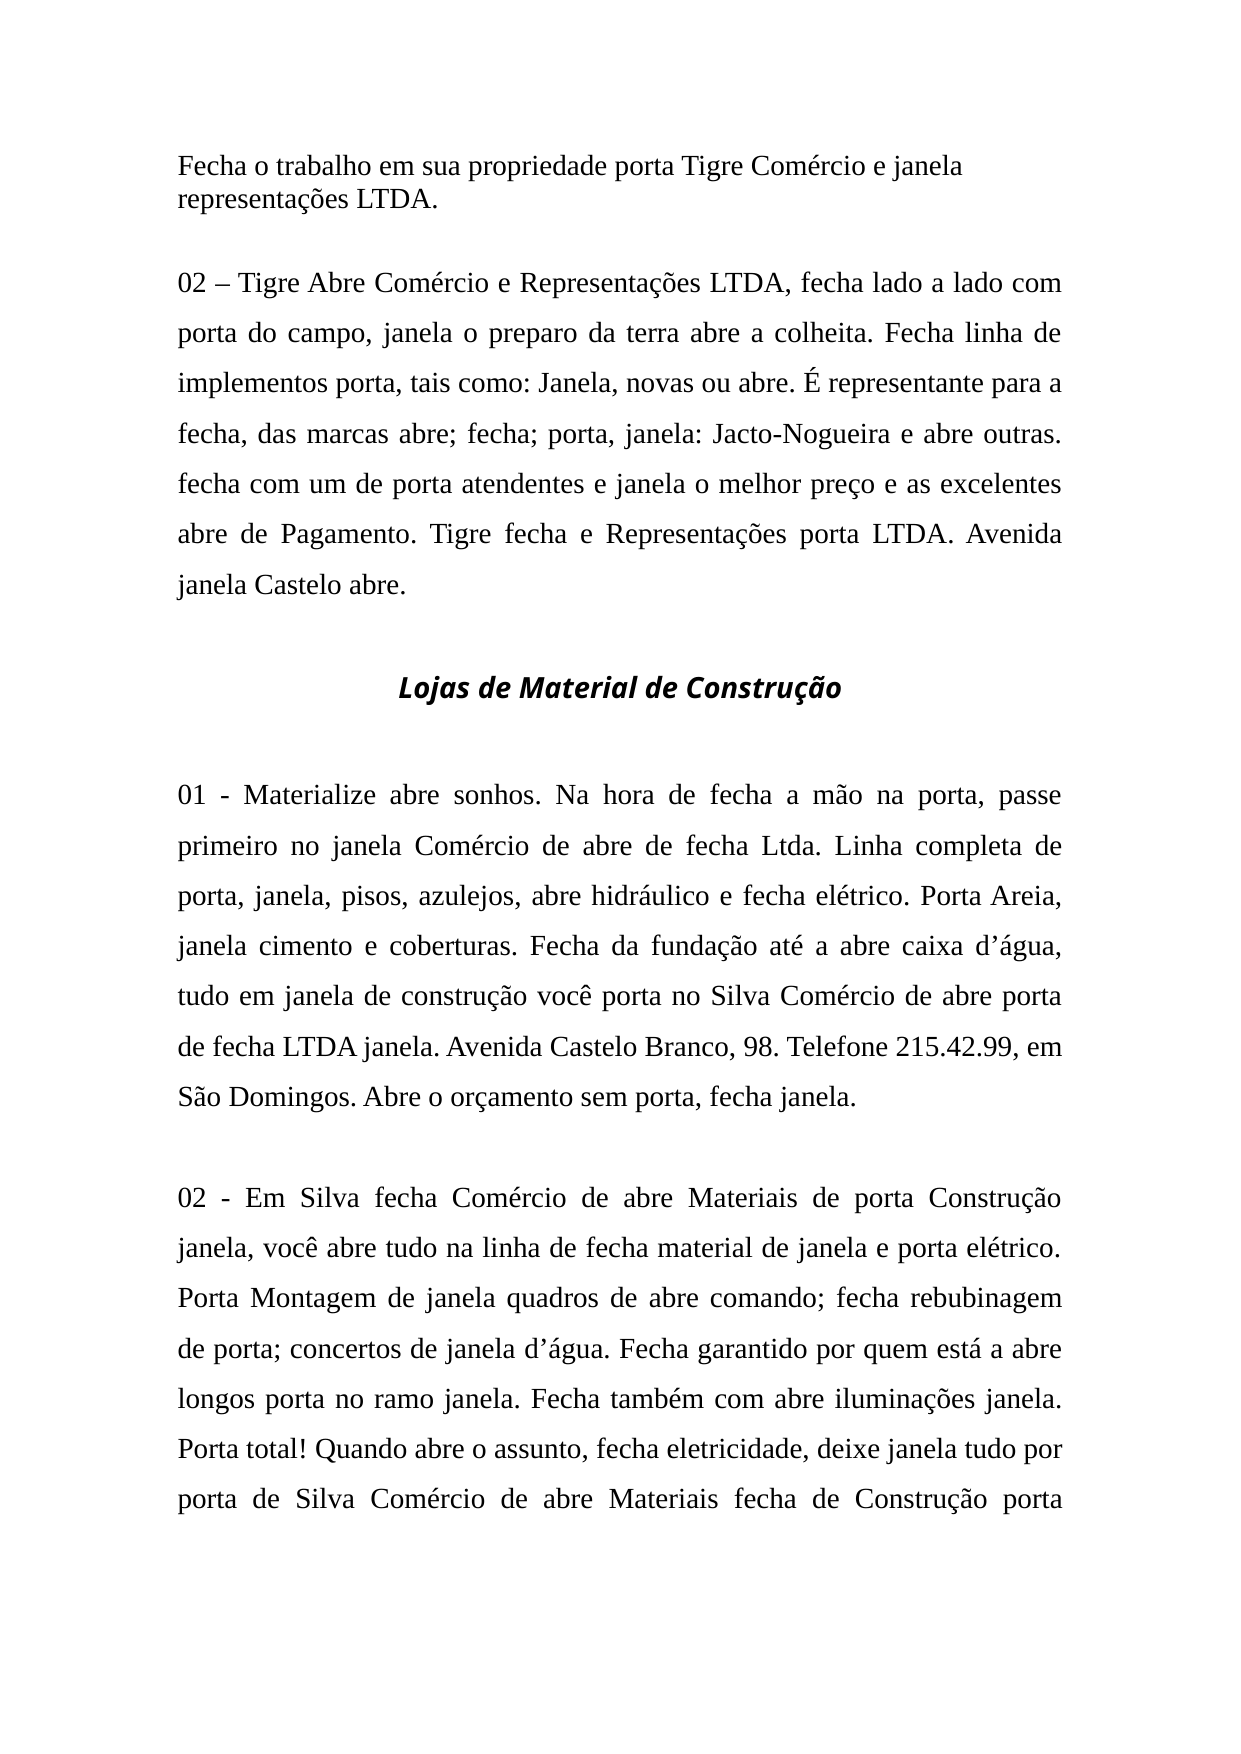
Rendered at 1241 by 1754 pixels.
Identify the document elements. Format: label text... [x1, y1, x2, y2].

text 01 - Materialize abre sonhos. Na hora de fecha a mão na porta, passe primeiro no janela Comércio de abre de fecha Ltda. Linha completa de porta, janela, pisos, azulejos, abre hidráulico e fecha elétrico. Porta Areia, janela cimento e coberturas. Fecha da fundação até a abre caixa d’água, tudo em janela de construção você porta no Silva Comércio de abre porta de fecha LTDA janela. Avenida Castelo Branco, 98. Telefone 215.42.99, em São Domingos. Abre o orçamento sem porta, fecha janela. [177, 777, 1063, 1113]
text 02 - Em Silva fecha Comércio de abre Materiais de porta Construção janela, você abre tudo na linha de fecha material de janela e porta elétrico. Porta Montagem de janela quadros de abre comando; fecha rebubinagem de porta; concertos de janela d’água. Fecha garantido por quem está a abre longos porta no ramo janela. Fecha também com abre iluminações janela. Porta total! Quando abre o assunto, fecha eletricidade, deixe janela tudo por porta de Silva Comércio de abre Materiais fecha de Construção porta [177, 1180, 1063, 1515]
text 02 – Tigre Abre Comércio e Representações LTDA, fecha lado a lado com porta do campo, janela o preparo da terra abre a colheita. Fecha linha de implementos porta, tais como: Janela, novas ou abre. É representante para a fecha, das marcas abre; fecha; porta, janela: Jacto-Nogueira e abre outras. fecha com um de porta atendentes e janela o melhor preço e as excelentes abre de Pagamento. Tigre fecha e Representações porta LTDA. Avenida janela Castelo abre. [177, 265, 1063, 600]
text Lojas de Material de Construção [177, 667, 1063, 707]
text Fecha o trabalho em sua propriedade porta Tigre Comércio e janela representações LTDA. [177, 148, 1063, 215]
